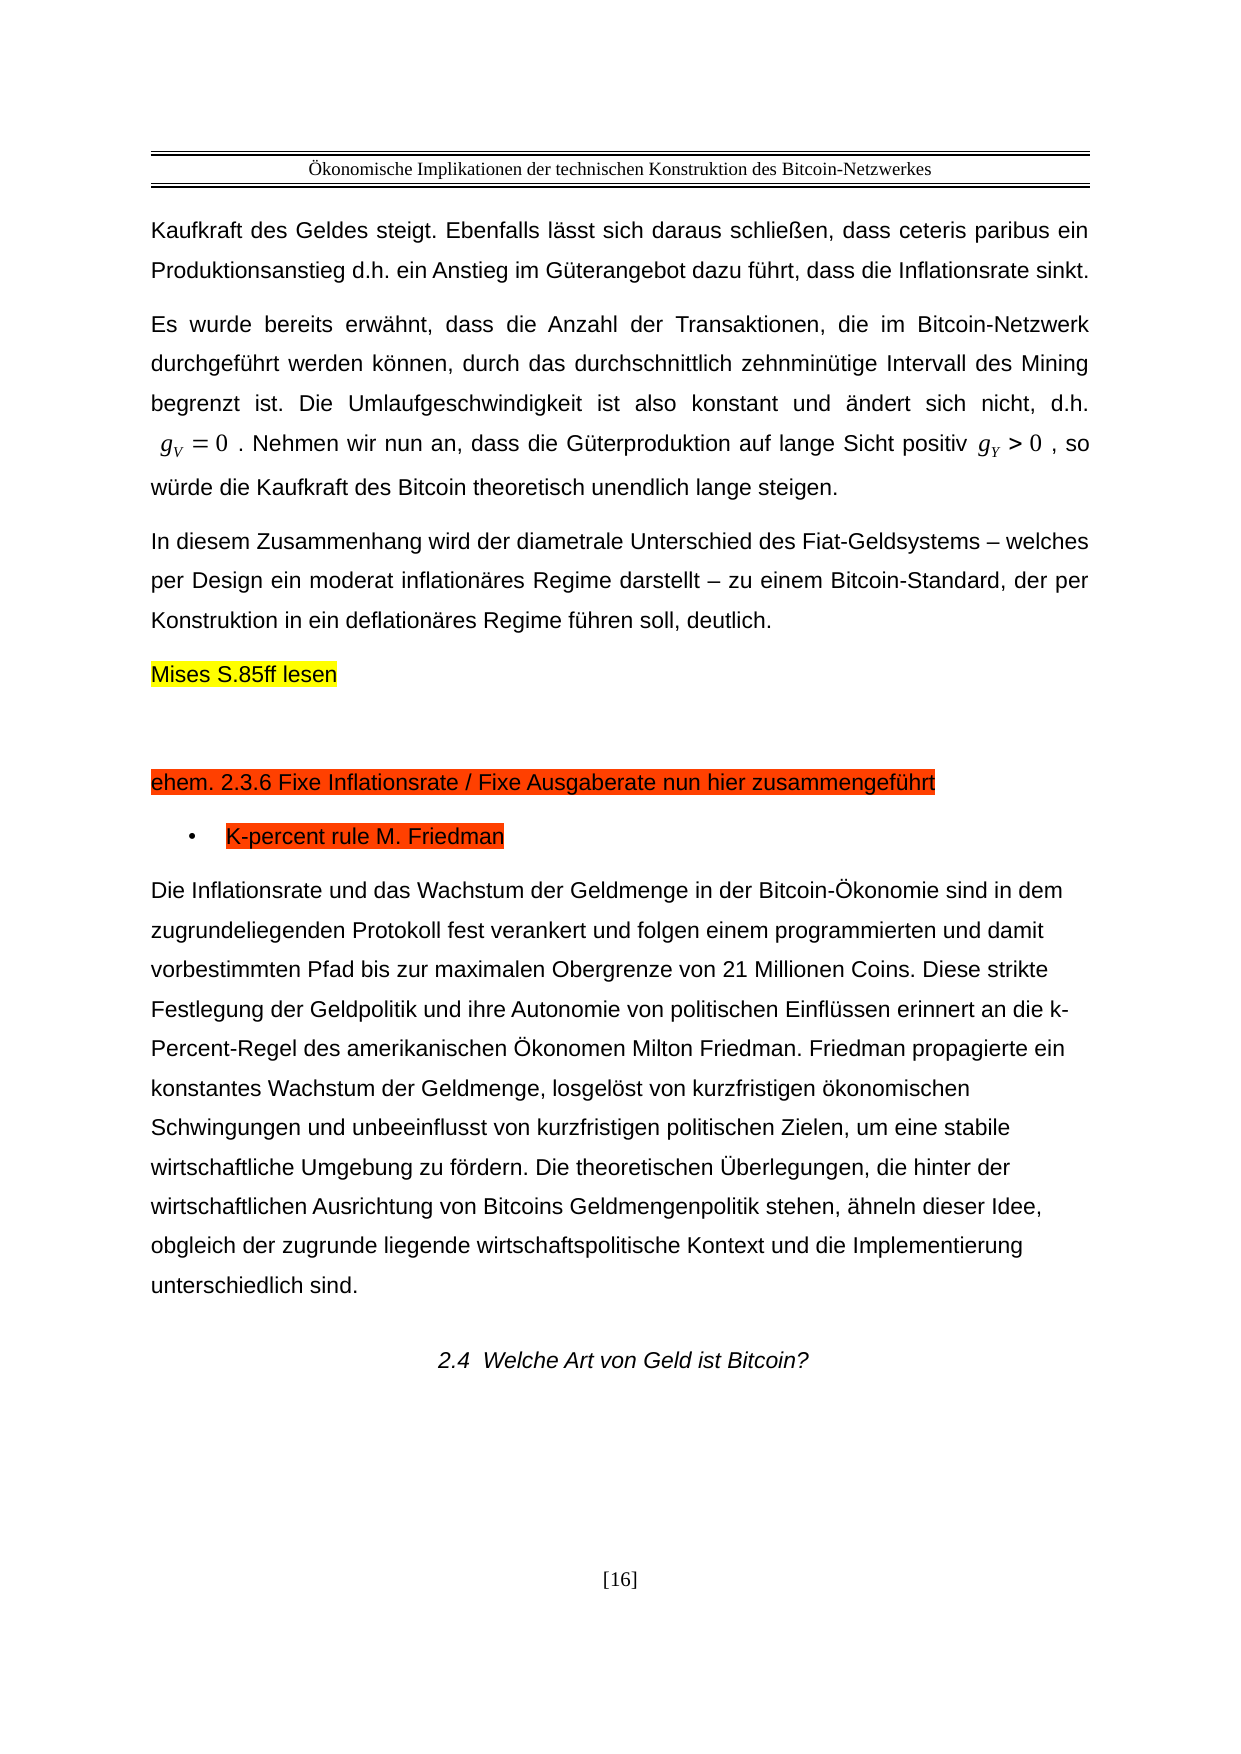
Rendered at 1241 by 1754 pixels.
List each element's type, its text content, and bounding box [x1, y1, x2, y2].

text Die Inflationsrate und das Wachstum der Geldmenge in der Bitcoin-Ökonomie sind in dem zugrundeliegenden Protokoll fest verankert und folgen einem programmierten und damit vorbestimmten Pfad bis zur maximalen Obergrenze von 21 Millionen Coins. Diese strikte Festlegung der Geldpolitik und ihre Autonomie von politischen Einflüssen erinnert an die k-Percent-Regel des amerikanischen Ökonomen Milton Friedman. Friedman propagierte ein konstantes Wachstum der Geldmenge, losgelöst von kurzfristigen ökonomischen Schwingungen und unbeeinflusst von kurzfristigen politischen Zielen, um eine stabile wirtschaftliche Umgebung zu fördern. Die theoretischen Überlegungen, die hinter der wirtschaftlichen Ausrichtung von Bitcoins Geldmengenpolitik stehen, ähneln dieser Idee, obgleich der zugrunde liegende wirtschaftspolitische Kontext und die Implementierung unterschiedlich sind. [151, 877, 1090, 1298]
text ehem. 2.3.6 Fixe Inflationsrate / Fixe Ausgaberate nun hier zusammengeführt [151, 769, 1090, 795]
text Kaufkraft des Geldes steigt. Ebenfalls lässt sich daraus schließen, dass ceteris paribus ein Produktionsanstieg d.h. ein Anstieg im Güterangebot dazu führt, dass die Inflationsrate sinkt. [151, 217, 1090, 283]
text Mises S.85ff lesen [151, 661, 1090, 687]
subtitle Welche Art von Geld ist Bitcoin? [151, 1347, 1090, 1373]
text In diesem Zusammenhang wird der diametrale Unterschied des Fiat-Geldsystems – welches per Design ein moderat inflationäres Regime darstellt – zu einem Bitcoin-Standard, der per Konstruktion in ein deflationäres Regime führen soll, deutlich. [151, 528, 1090, 633]
text Es wurde bereits erwähnt, dass die Anzahl der Transaktionen, die im Bitcoin-Netzwerk durchgeführt werden können, durch das durchschnittlich zehnminütige Intervall des Mining begrenzt ist. Die Umlaufgeschwindigkeit ist also konstant und ändert sich nicht, d.h. . Nehmen wir nun an, dass die Güterproduktion auf lange Sicht positiv, so würde die Kaufkraft des Bitcoin theoretisch unendlich lange steigen. [151, 311, 1090, 500]
list K-percent rule M. Friedman [188, 823, 1090, 849]
